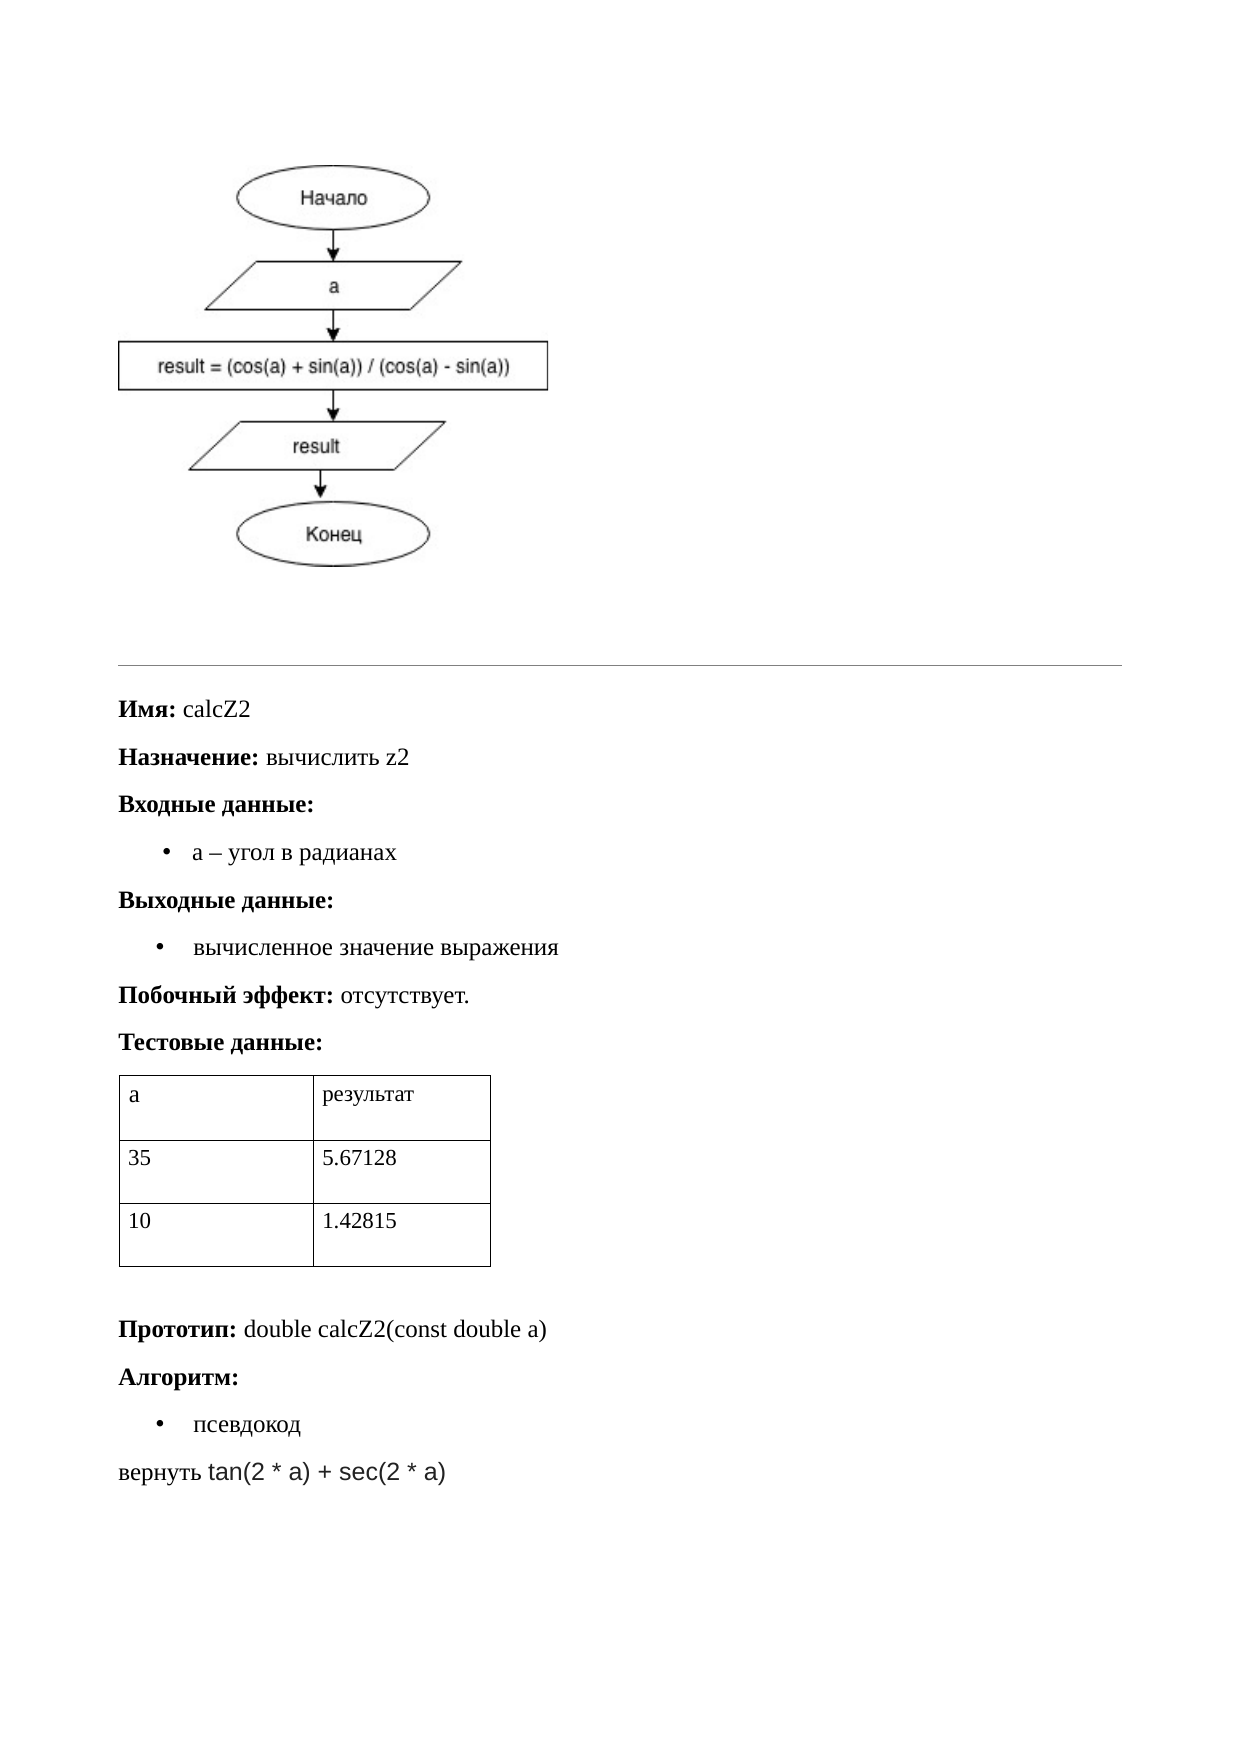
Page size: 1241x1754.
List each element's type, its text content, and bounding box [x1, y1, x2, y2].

table_header результат [314, 1076, 490, 1140]
text Входные данные: [118, 789, 1122, 818]
table_header a [120, 1076, 313, 1140]
text Тестовые данные: [118, 1027, 1122, 1056]
list вычисленное значение выражения [156, 932, 1122, 961]
picture [118, 165, 549, 567]
table_cell 10 [120, 1204, 313, 1266]
text Алгоритм: [118, 1362, 1122, 1391]
text Выходные данные: [118, 885, 1122, 913]
text Побочный эффект: отсутствует. [118, 980, 1122, 1009]
list a – угол в радианах [162, 837, 1122, 866]
table_cell 1.42815 [314, 1204, 490, 1266]
text Имя: calcZ2 [118, 694, 1122, 723]
table_cell 35 [120, 1141, 313, 1203]
list псевдокод [156, 1409, 1122, 1438]
text вернуть tan(2 * a) + sec(2 * a) [118, 1457, 1122, 1486]
text Прототип: double calcZ2(const double a) [118, 1314, 1122, 1343]
table_cell 5.67128 [314, 1141, 490, 1203]
text Назначение: вычислить z2 [118, 742, 1122, 771]
